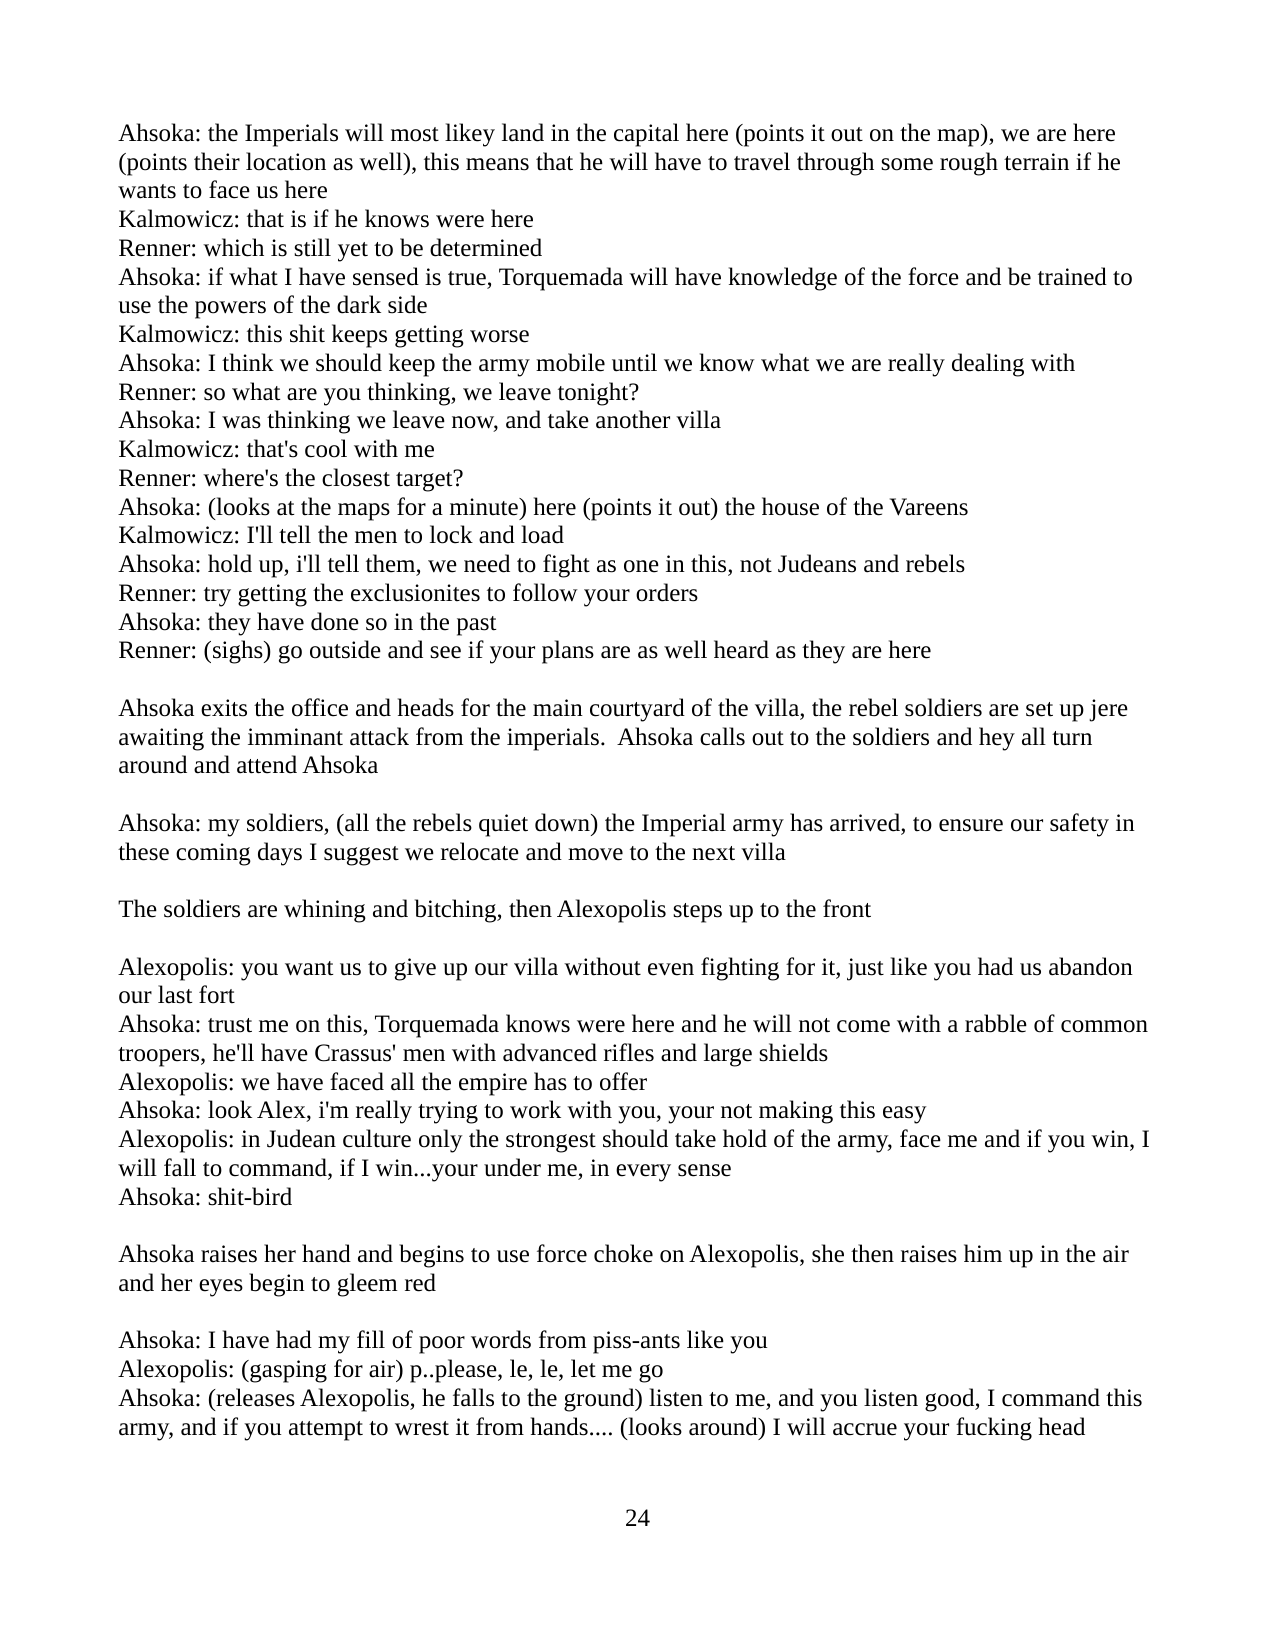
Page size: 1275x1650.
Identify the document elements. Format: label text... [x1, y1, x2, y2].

text Ahsoka: hold up, i'll tell them, we need to fight as one in this, not Judeans and rebels [118, 549, 1157, 578]
text Ahsoka: the Imperials will most likey land in the capital here (points it out on the map), we are here (points their location as well), this means that he will have to travel through some rough terrain if he wants to face us here [118, 118, 1157, 204]
text Ahsoka: I was thinking we leave now, and take another villa [118, 406, 1157, 434]
text Ahsoka: I have had my fill of poor words from piss-ants like you [118, 1326, 1157, 1354]
text Alexopolis: we have faced all the empire has to offer [118, 1067, 1157, 1096]
text Renner: try getting the exclusionites to follow your orders [118, 578, 1157, 607]
text Kalmowicz: this shit keeps getting worse [118, 319, 1157, 348]
text Ahsoka: (releases Alexopolis, he falls to the ground) listen to me, and you listen good, I command this army, and if you attempt to wrest it from hands.... (looks around) I will accrue your fucking head [118, 1383, 1157, 1441]
text Ahsoka: trust me on this, Torquemada knows were here and he will not come with a rabble of common troopers, he'll have Crassus' men with advanced rifles and large shields [118, 1009, 1157, 1067]
text Kalmowicz: that is if he knows were here [118, 204, 1157, 233]
text Renner: which is still yet to be determined [118, 233, 1157, 262]
text Ahsoka: if what I have sensed is true, Torquemada will have knowledge of the force and be trained to use the powers of the dark side [118, 262, 1157, 319]
text Renner: (sighs) go outside and see if your plans are as well heard as they are here [118, 636, 1157, 664]
text Renner: where's the closest target? [118, 463, 1157, 492]
text Ahsoka: I think we should keep the army mobile until we know what we are really dealing with [118, 348, 1157, 377]
text Alexopolis: in Judean culture only the strongest should take hold of the army, face me and if you win, I will fall to command, if I win...your under me, in every sense [118, 1124, 1157, 1182]
text Alexopolis: (gasping for air) p..please, le, le, let me go [118, 1354, 1157, 1383]
text Alexopolis: you want us to give up our villa without even fighting for it, just like you had us abandon our last fort [118, 952, 1157, 1009]
text Ahsoka: they have done so in the past [118, 607, 1157, 636]
text Ahsoka: shit-bird [118, 1182, 1157, 1211]
text Kalmowicz: that's cool with me [118, 434, 1157, 463]
text Ahsoka exits the office and heads for the main courtyard of the villa, the rebel soldiers are set up jere awaiting the imminant attack from the imperials. Ahsoka calls out to the soldiers and hey all turn around and attend Ahsoka [118, 693, 1157, 779]
text Ahsoka: my soldiers, (all the rebels quiet down) the Imperial army has arrived, to ensure our safety in these coming days I suggest we relocate and move to the next villa [118, 808, 1157, 866]
text Kalmowicz: I'll tell the men to lock and load [118, 521, 1157, 549]
text Ahsoka: look Alex, i'm really trying to work with you, your not making this easy [118, 1096, 1157, 1124]
text Renner: so what are you thinking, we leave tonight? [118, 377, 1157, 406]
text Ahsoka: (looks at the maps for a minute) here (points it out) the house of the Vareens [118, 492, 1157, 521]
text Ahsoka raises her hand and begins to use force choke on Alexopolis, she then raises him up in the air and her eyes begin to gleem red [118, 1239, 1157, 1297]
text The soldiers are whining and bitching, then Alexopolis steps up to the front [118, 894, 1157, 923]
